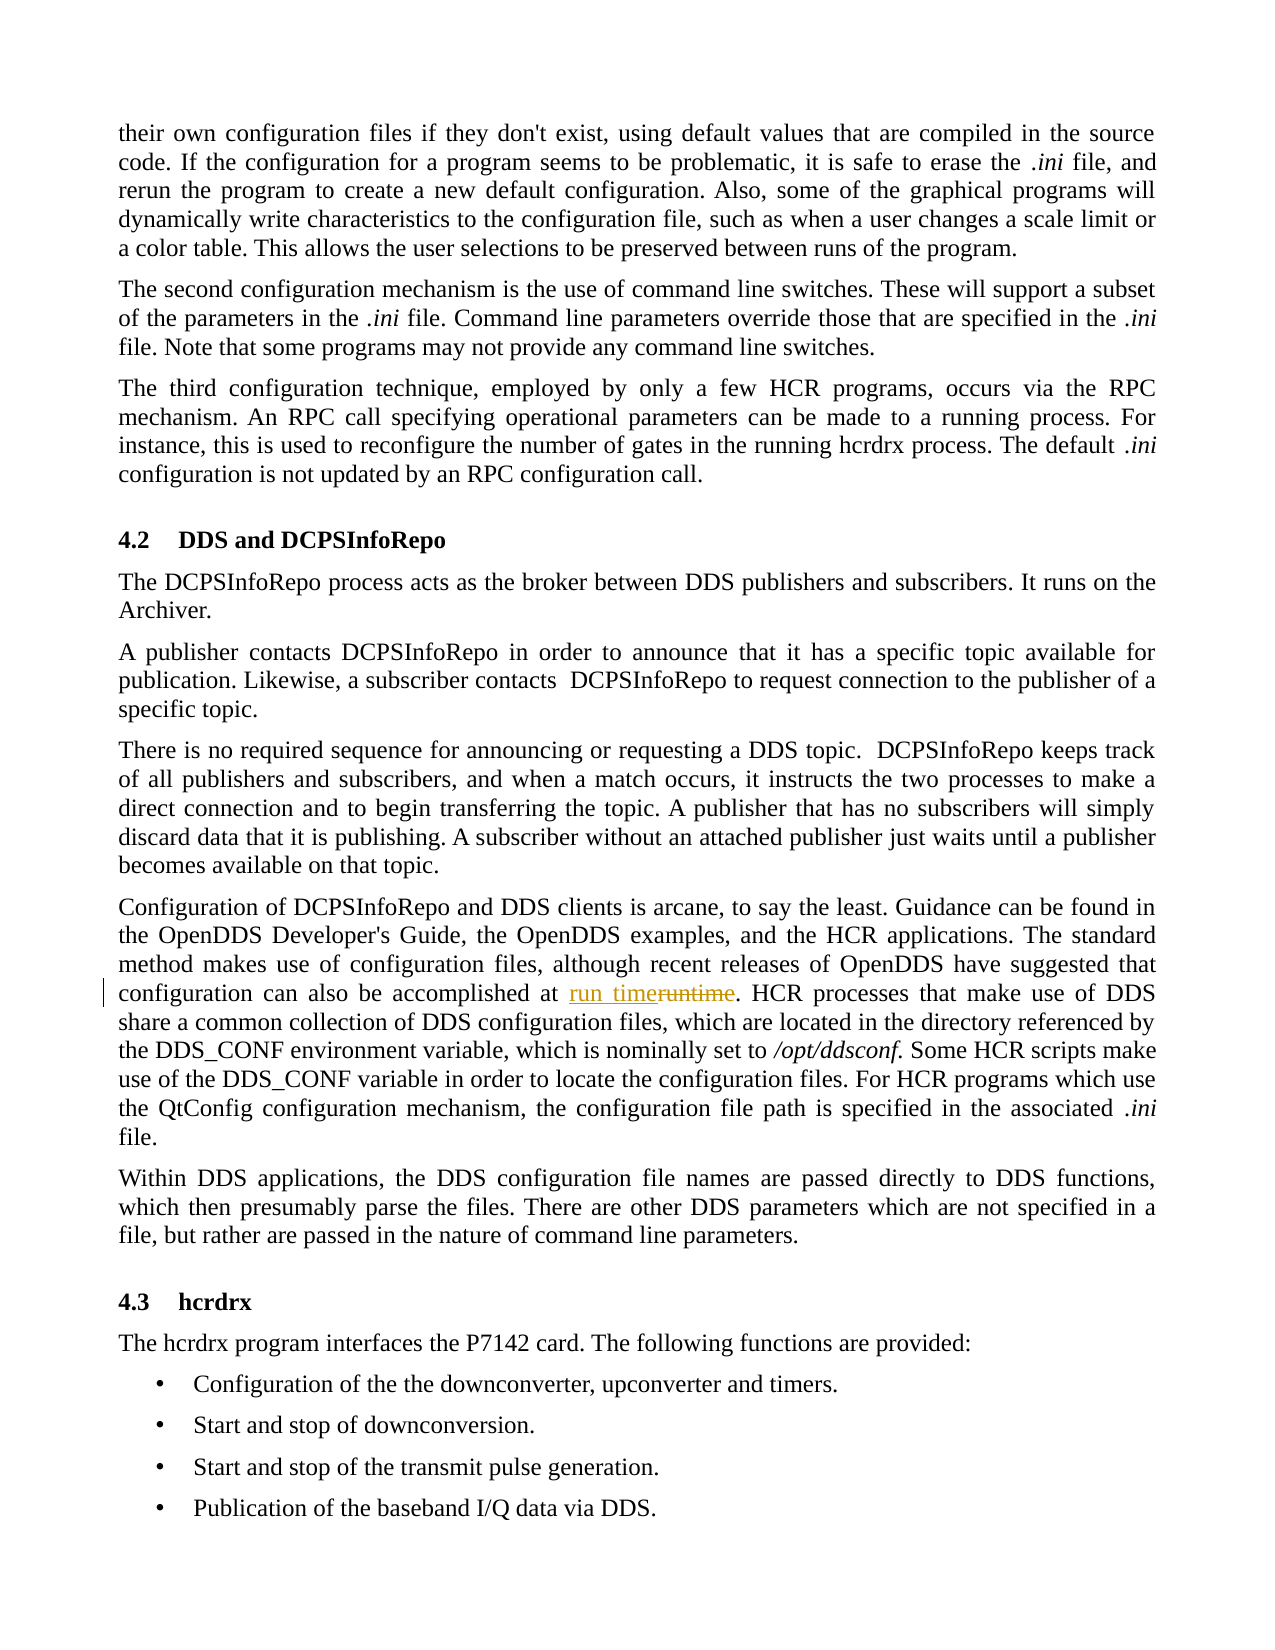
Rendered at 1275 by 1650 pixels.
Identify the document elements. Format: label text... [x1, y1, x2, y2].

text The hcrdrx program interfaces the P7142 card. The following functions are provided: [118, 1328, 1157, 1357]
text The DCPSInfoRepo process acts as the broker between DDS publishers and subscribers. It runs on the Archiver. [118, 567, 1157, 624]
text Configuration of DCPSInfoRepo and DDS clients is arcane, to say the least. Guidance can be found in the OpenDDS Developer's Guide, the OpenDDS examples, and the HCR applications. The standard method makes use of configuration files, although recent releases of OpenDDS have suggested that configuration can also be accomplished at run time. HCR processes that make use of DDS share a common collection of DDS configuration files, which are located in the directory referenced by the DDS_CONF environment variable, which is nominally set to /opt/ddsconf. Some HCR scripts make use of the DDS_CONF variable in order to locate the configuration files. For HCR programs which use the QtConfig configuration mechanism, the configuration file path is specified in the associated .ini file. [118, 892, 1157, 1151]
list Configuration of the the downconverter, upconverter and timers. [156, 1369, 1157, 1398]
text Within DDS applications, the DDS configuration file names are passed directly to DDS functions, which then presumably parse the files. There are other DDS parameters which are not specified in a file, but rather are passed in the nature of command line parameters. [118, 1163, 1157, 1249]
text A publisher contacts DCPSInfoRepo in order to announce that it has a specific topic available for publication. Likewise, a subscriber contacts DCPSInfoRepo to request connection to the publisher of a specific topic. [118, 637, 1157, 723]
text The third configuration technique, employed by only a few HCR programs, occurs via the RPC mechanism. An RPC call specifying operational parameters can be made to a running process. For instance, this is used to reconfigure the number of gates in the running hcrdrx process. The default .ini configuration is not updated by an RPC configuration call. [118, 373, 1157, 488]
list Start and stop of downconversion. [156, 1411, 1157, 1439]
list Publication of the baseband I/Q data via DDS. [156, 1493, 1157, 1522]
subtitle hcrdrx [118, 1287, 1157, 1316]
list Start and stop of the transmit pulse generation. [156, 1452, 1157, 1481]
text their own configuration files if they don't exist, using default values that are compiled in the source code. If the configuration for a program seems to be problematic, it is safe to erase the .ini file, and rerun the program to create a new default configuration. Also, some of the graphical programs will dynamically write characteristics to the configuration file, such as when a user changes a scale limit or a color table. This allows the user selections to be preserved between runs of the program. [118, 118, 1157, 262]
text There is no required sequence for announcing or requesting a DDS topic. DCPSInfoRepo keeps track of all publishers and subscribers, and when a match occurs, it instructs the two processes to make a direct connection and to begin transferring the topic. A publisher that has no subscribers will simply discard data that it is publishing. A subscriber without an attached publisher just waits until a publisher becomes available on that topic. [118, 736, 1157, 879]
subtitle DDS and DCPSInfoRepo [118, 526, 1157, 554]
text The second configuration mechanism is the use of command line switches. These will support a subset of the parameters in the .ini file. Command line parameters override those that are specified in the .ini file. Note that some programs may not provide any command line switches. [118, 274, 1157, 361]
